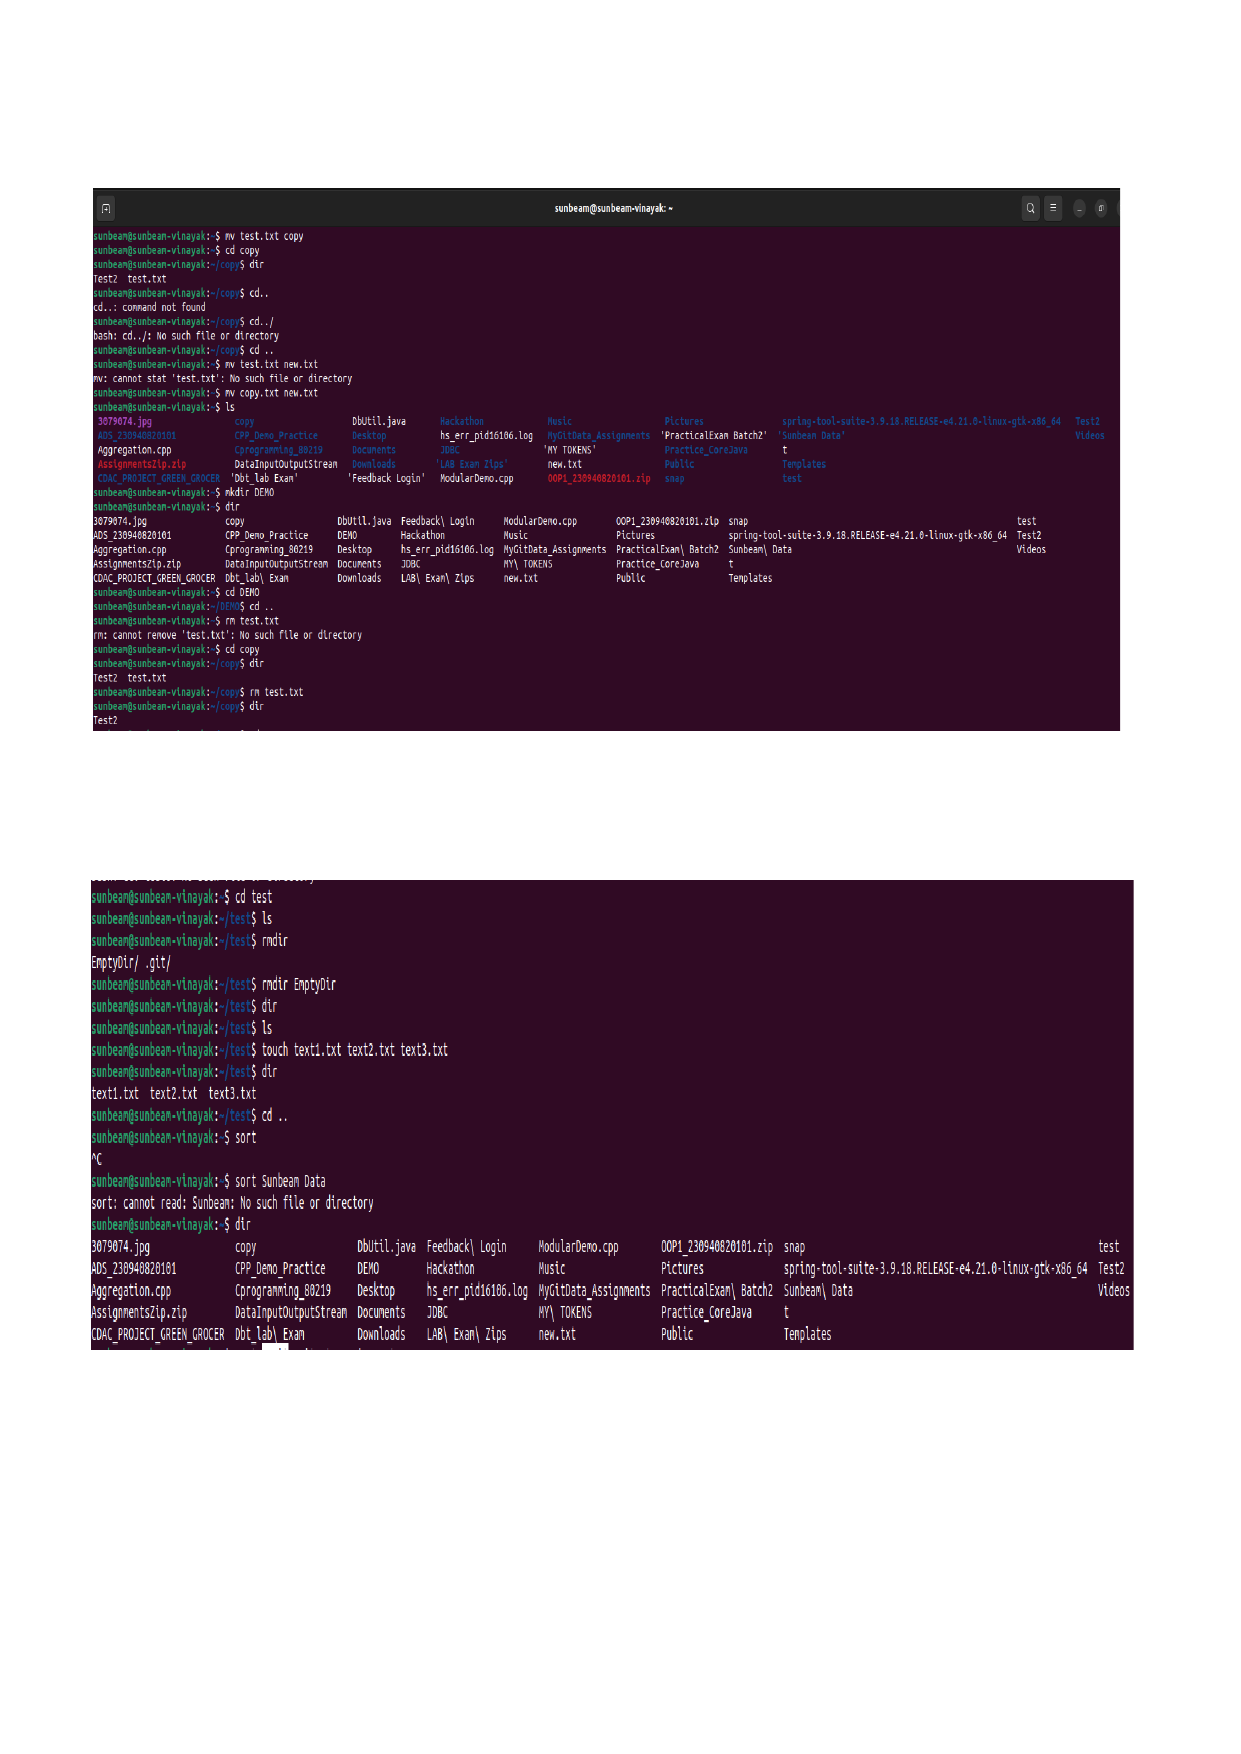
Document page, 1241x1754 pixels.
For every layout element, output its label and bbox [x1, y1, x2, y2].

picture [93, 188, 1121, 731]
picture [91, 880, 1134, 1350]
